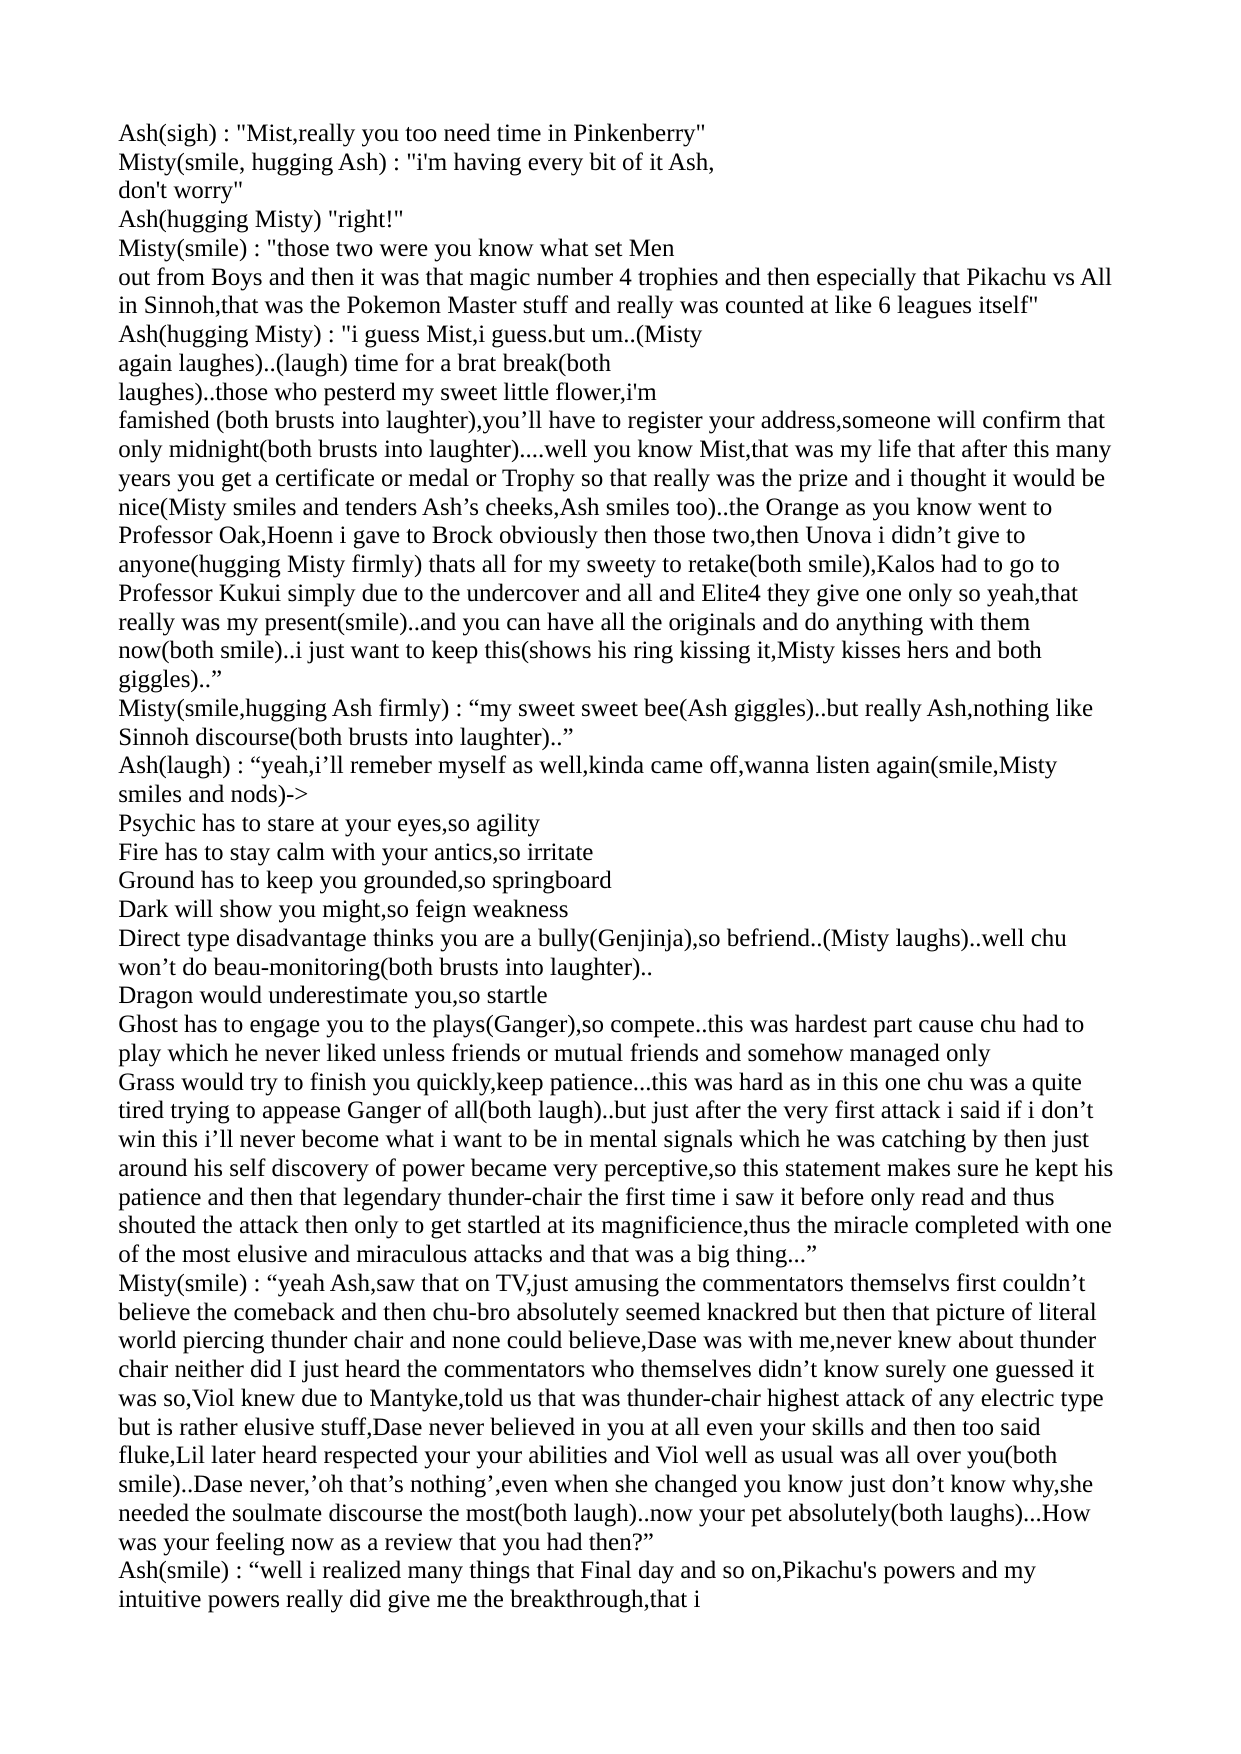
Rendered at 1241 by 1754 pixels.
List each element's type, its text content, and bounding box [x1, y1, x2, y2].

text Dark will show you might,so feign weakness [118, 894, 1122, 923]
text Ash(hugging Misty) : "i guess Mist,i guess.but um..(Misty [118, 319, 1122, 348]
text Dragon would underestimate you,so startle [118, 981, 1122, 1009]
text Ghost has to engage you to the plays(Ganger),so compete..this was hardest part cause chu had to play which he never liked unless friends or mutual friends and somehow managed only [118, 1009, 1122, 1067]
text Misty(smile) : “yeah Ash,saw that on TV,just amusing the commentators themselvs first couldn’t believe the comeback and then chu-bro absolutely seemed knackred but then that picture of literal world piercing thunder chair and none could believe,Dase was with me,never knew about thunder chair neither did I just heard the commentators who themselves didn’t know surely one guessed it was so,Viol knew due to Mantyke,told us that was thunder-chair highest attack of any electric type but is rather elusive stuff,Dase never believed in you at all even your skills and then too said fluke,Lil later heard respected your your abilities and Viol well as usual was all over you(both smile)..Dase never,’oh that’s nothing’,even when she changed you know just don’t know why,she needed the soulmate discourse the most(both laugh)..now your pet absolutely(both laughs)...How was your feeling now as a review that you had then?” [118, 1268, 1122, 1556]
text out from Boys and then it was that magic number 4 trophies and then especially that Pikachu vs All in Sinnoh,that was the Pokemon Master stuff and really was counted at like 6 leagues itself" [118, 262, 1122, 319]
text Ash(laugh) : “yeah,i’ll remeber myself as well,kinda came off,wanna listen again(smile,Misty smiles and nods)-> [118, 751, 1122, 808]
text don't worry" [118, 176, 1122, 204]
text laughes)..those who pesterd my sweet little flower,i'm [118, 377, 1122, 406]
text Misty(smile,hugging Ash firmly) : “my sweet sweet bee(Ash giggles)..but really Ash,nothing like Sinnoh discourse(both brusts into laughter)..” [118, 693, 1122, 751]
text Psychic has to stare at your eyes,so agility [118, 808, 1122, 837]
text Ash(smile) : “well i realized many things that Final day and so on,Pikachu's powers and my [118, 1556, 1122, 1584]
text Misty(smile) : "those two were you know what set Men [118, 233, 1122, 262]
text Fire has to stay calm with your antics,so irritate [118, 837, 1122, 866]
text Ash(hugging Misty) "right!" [118, 204, 1122, 233]
text famished (both brusts into laughter),you’ll have to register your address,someone will confirm that only midnight(both brusts into laughter)....well you know Mist,that was my life that after this many years you get a certificate or medal or Trophy so that really was the prize and i thought it would be nice(Misty smiles and tenders Ash’s cheeks,Ash smiles too)..the Orange as you know went to Professor Oak,Hoenn i gave to Brock obviously then those two,then Unova i didn’t give to anyone(hugging Misty firmly) thats all for my sweety to retake(both smile),Kalos had to go to Professor Kukui simply due to the undercover and all and Elite4 they give one only so yeah,that really was my present(smile)..and you can have all the originals and do anything with them now(both smile)..i just want to keep this(shows his ring kissing it,Misty kisses hers and both giggles)..” [118, 406, 1122, 693]
text Direct type disadvantage thinks you are a bully(Genjinja),so befriend..(Misty laughs)..well chu won’t do beau-monitoring(both brusts into laughter).. [118, 923, 1122, 981]
text Grass would try to finish you quickly,keep patience...this was hard as in this one chu was a quite tired trying to appease Ganger of all(both laugh)..but just after the very first attack i said if i don’t win this i’ll never become what i want to be in mental signals which he was catching by then just around his self discovery of power became very perceptive,so this statement makes sure he kept his patience and then that legendary thunder-chair the first time i saw it before only read and thus shouted the attack then only to get startled at its magnificience,thus the miracle completed with one of the most elusive and miraculous attacks and that was a big thing...” [118, 1067, 1122, 1268]
text intuitive powers really did give me the breakthrough,that i [118, 1584, 1122, 1613]
text Ash(sigh) : "Mist,really you too need time in Pinkenberry" [118, 118, 1122, 147]
text Misty(smile, hugging Ash) : "i'm having every bit of it Ash, [118, 147, 1122, 176]
text again laughes)..(laugh) time for a brat break(both [118, 348, 1122, 377]
text Ground has to keep you grounded,so springboard [118, 866, 1122, 894]
